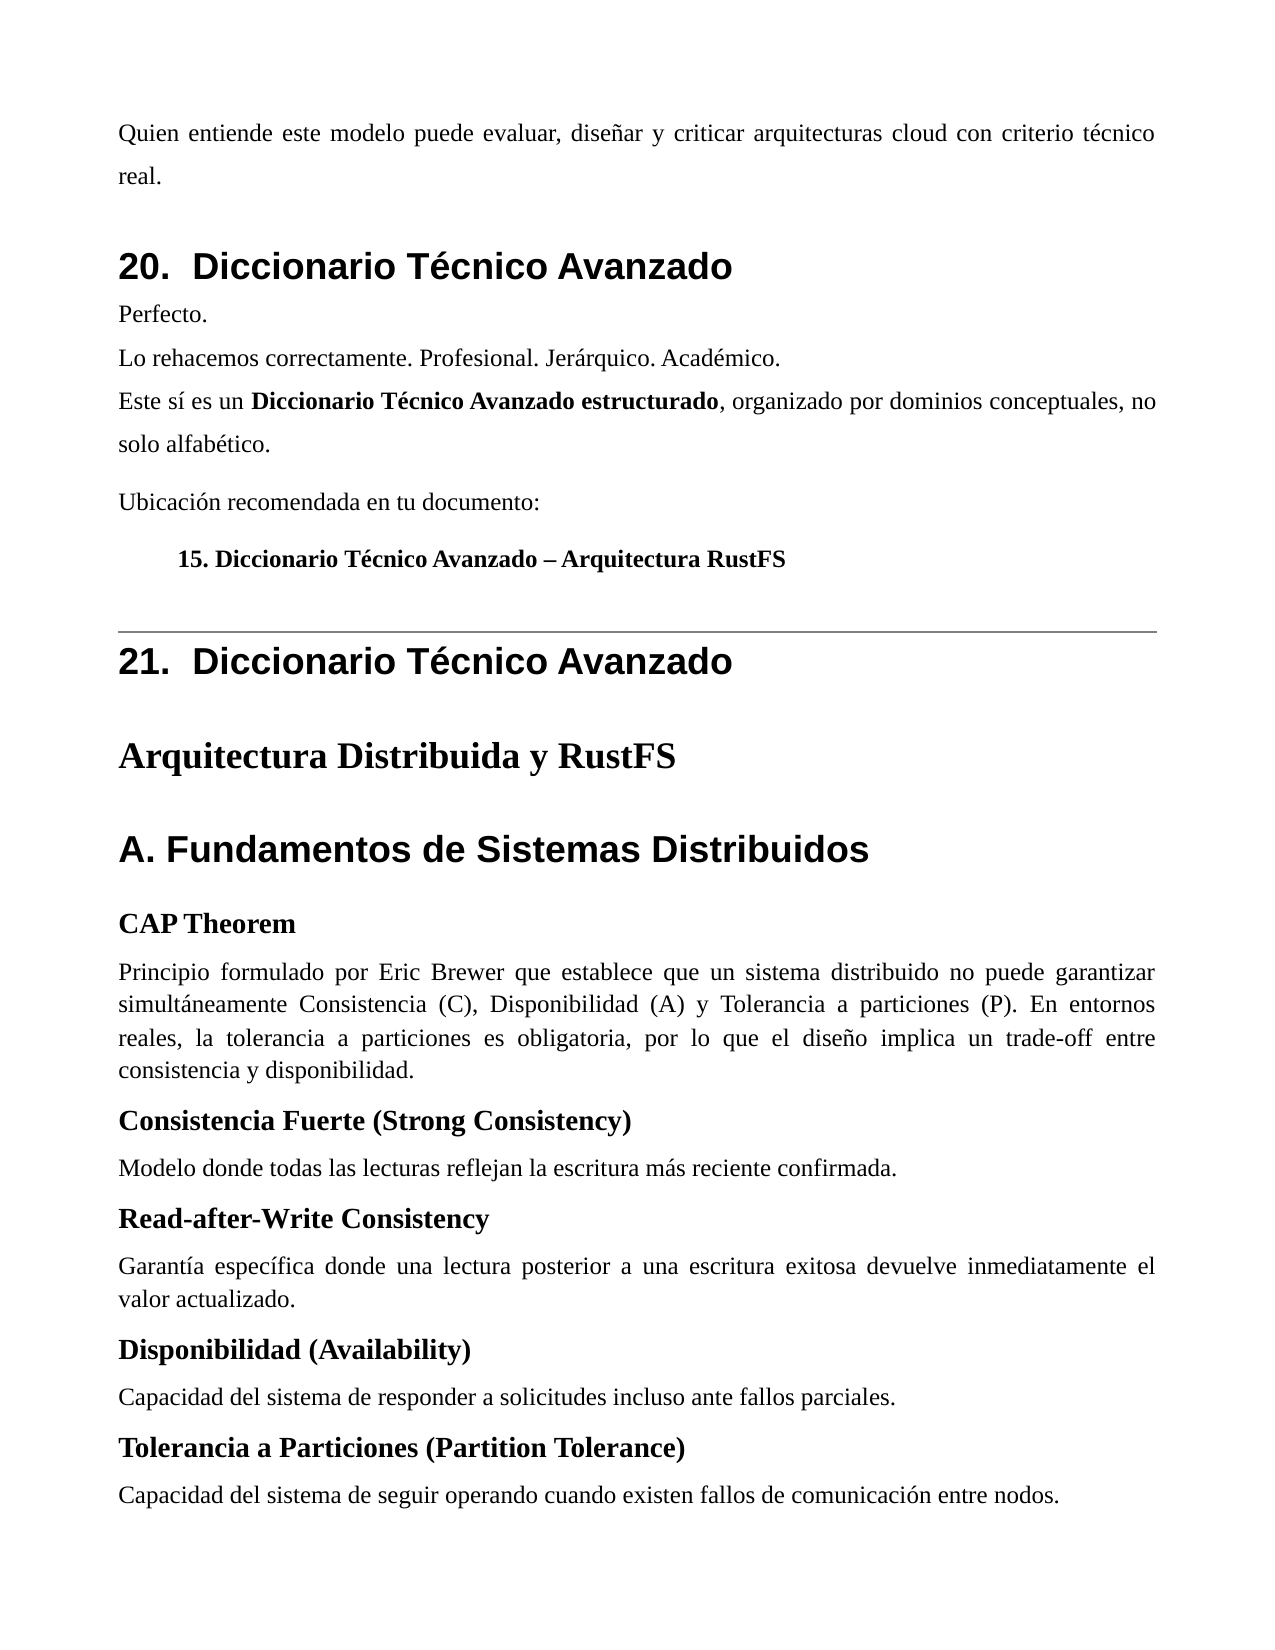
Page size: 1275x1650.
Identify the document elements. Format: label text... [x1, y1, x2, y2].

subtitle Tolerancia a Particiones (Partition Tolerance) [118, 1430, 1157, 1463]
text Capacidad del sistema de seguir operando cuando existen fallos de comunicación entre nodos. [118, 1480, 1157, 1509]
text Principio formulado por Eric Brewer que establece que un sistema distribuido no puede garantizar simultáneamente Consistencia (C), Disponibilidad (A) y Tolerancia a particiones (P). En entornos reales, la tolerancia a particiones es obligatoria, por lo que el diseño implica un trade-off entre consistencia y disponibilidad. [118, 957, 1157, 1084]
subtitle Diccionario Técnico Avanzado [118, 639, 1157, 682]
subtitle CAP Theorem [118, 906, 1157, 940]
text Garantía específica donde una lectura posterior a una escritura exitosa devuelve inmediatamente el valor actualizado. [118, 1251, 1157, 1313]
text Modelo donde todas las lecturas reflejan la escritura más reciente confirmada. [118, 1153, 1157, 1182]
text Quien entiende este modelo puede evaluar, diseñar y criticar arquitecturas cloud con criterio técnico real. [118, 118, 1157, 190]
text Perfecto. Lo rehacemos correctamente. Profesional. Jerárquico. Académico. [118, 299, 1157, 371]
subtitle Diccionario Técnico Avanzado [118, 244, 1157, 287]
subtitle Disponibilidad (Availability) [118, 1332, 1157, 1365]
subtitle A. Fundamentos de Sistemas Distribuidos [118, 827, 1157, 870]
text Ubicación recomendada en tu documento: [118, 487, 1157, 515]
subtitle Consistencia Fuerte (Strong Consistency) [118, 1103, 1157, 1137]
subtitle Read-after-Write Consistency [118, 1201, 1157, 1234]
text Este sí es un Diccionario Técnico Avanzado estructurado, organizado por dominios conceptuales, no solo alfabético. [118, 386, 1157, 458]
subtitle Arquitectura Distribuida y RustFS [118, 733, 1157, 776]
text Capacidad del sistema de responder a solicitudes incluso ante fallos parciales. [118, 1382, 1157, 1411]
text 15. Diccionario Técnico Avanzado – Arquitectura RustFS [177, 544, 1098, 573]
